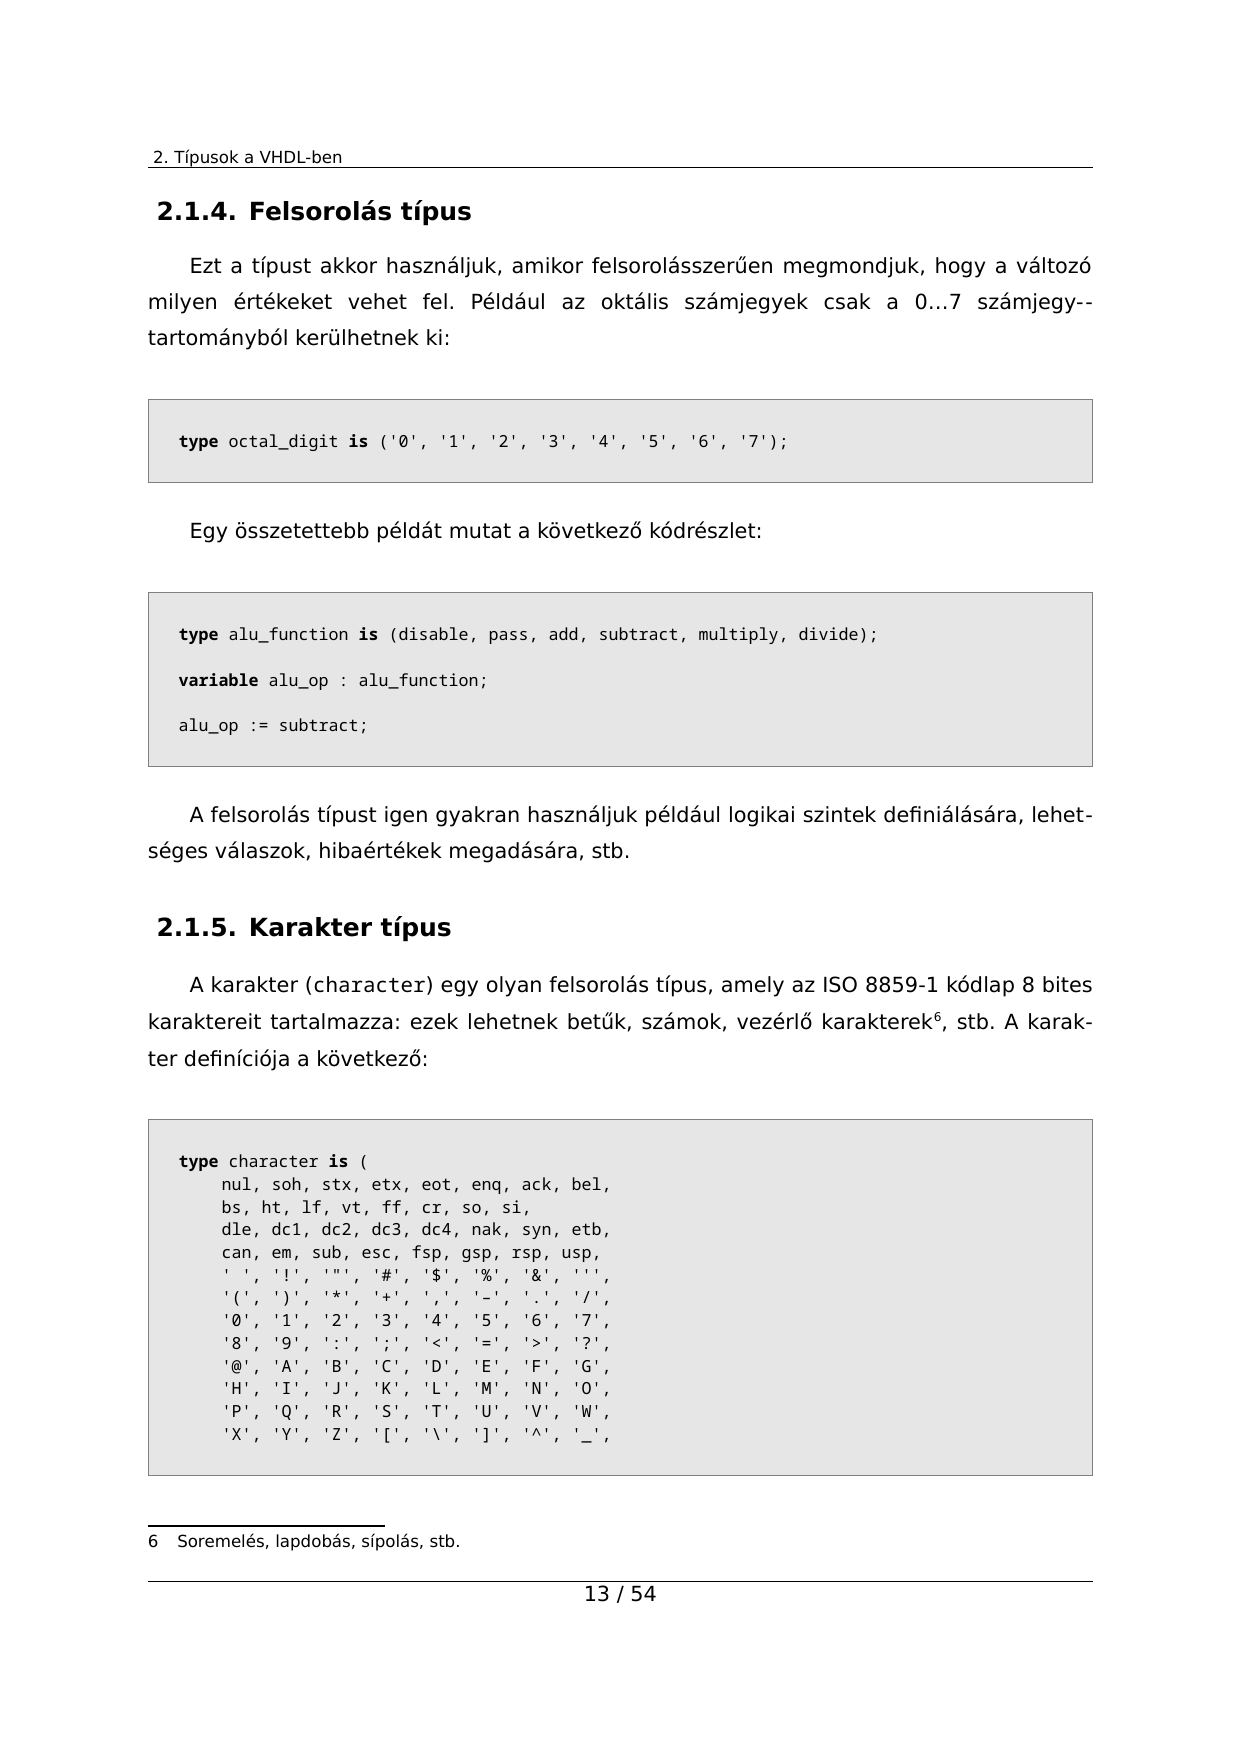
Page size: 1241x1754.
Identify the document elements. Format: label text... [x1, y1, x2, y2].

text type character is ( [149, 1120, 1092, 1142]
text type alu_function is (disable, pass, add, subtract, multiply, divide); [149, 593, 1092, 615]
text A felsorolás típust igen gyakran használjuk például logikai szintek definiálására, lehet­séges válaszok, hibaértékek megadására, stb. [148, 803, 1093, 864]
text can, em, sub, esc, fsp, gsp, rsp, usp, [149, 1210, 1092, 1233]
text '0', '1', '2', '3', '4', '5', '6', '7', [149, 1278, 1092, 1301]
text variable alu_op : alu_function; [149, 637, 1092, 660]
text A karakter (character) egy olyan felsorolás típus, amely az ISO 8859‑1 kódlap 8 bites karaktereit tartalmazza: ezek lehetnek betűk, számok, vezérlő karakterek, stb. A karak­ter definíciója a következő: [148, 970, 1093, 1071]
text Ezt a típust akkor használjuk, amikor felsorolásszerűen megmondjuk, hogy a változó milyen értékeket vehet fel. Például az oktális számjegyek csak a 0…7 számjegy-­tartományból kerülhetnek ki: [148, 254, 1093, 351]
subtitle Felsorolás típus [148, 197, 1093, 227]
text Soremelés, lapdobás, sípolás, stb. [148, 1532, 1093, 1552]
text 'H', 'I', 'J', 'K', 'L', 'M', 'N', 'O', [149, 1346, 1092, 1369]
text type octal_digit is ('0', '1', '2', '3', '4', '5', '6', '7'); [149, 400, 1092, 482]
text ' ', '!', '"', '#', '$', '%', '&', ''', [149, 1233, 1092, 1256]
text 'P', 'Q', 'R', 'S', 'T', 'U', 'V', 'W', [149, 1369, 1092, 1392]
text bs, ht, lf, vt, ff, cr, so, si, [149, 1165, 1092, 1187]
subtitle Karakter típus [148, 913, 1093, 943]
text dle, dc1, dc2, dc3, dc4, nak, syn, etb, [149, 1187, 1092, 1210]
text nul, soh, stx, etx, eot, enq, ack, bel, [149, 1142, 1092, 1165]
text '(', ')', '*', '+', ',', '–', '.', '/', [149, 1256, 1092, 1278]
text alu_op := subtract; [149, 683, 1092, 766]
text '8', '9', ':', ';', '<', '=', '>', '?', [149, 1301, 1092, 1324]
text 'X', 'Y', 'Z', '[', '\', ']', '^', '_', [149, 1392, 1092, 1475]
text '@', 'A', 'B', 'C', 'D', 'E', 'F', 'G', [149, 1324, 1092, 1346]
text Egy összetettebb példát mutat a következő kódrészlet: [148, 519, 1093, 544]
